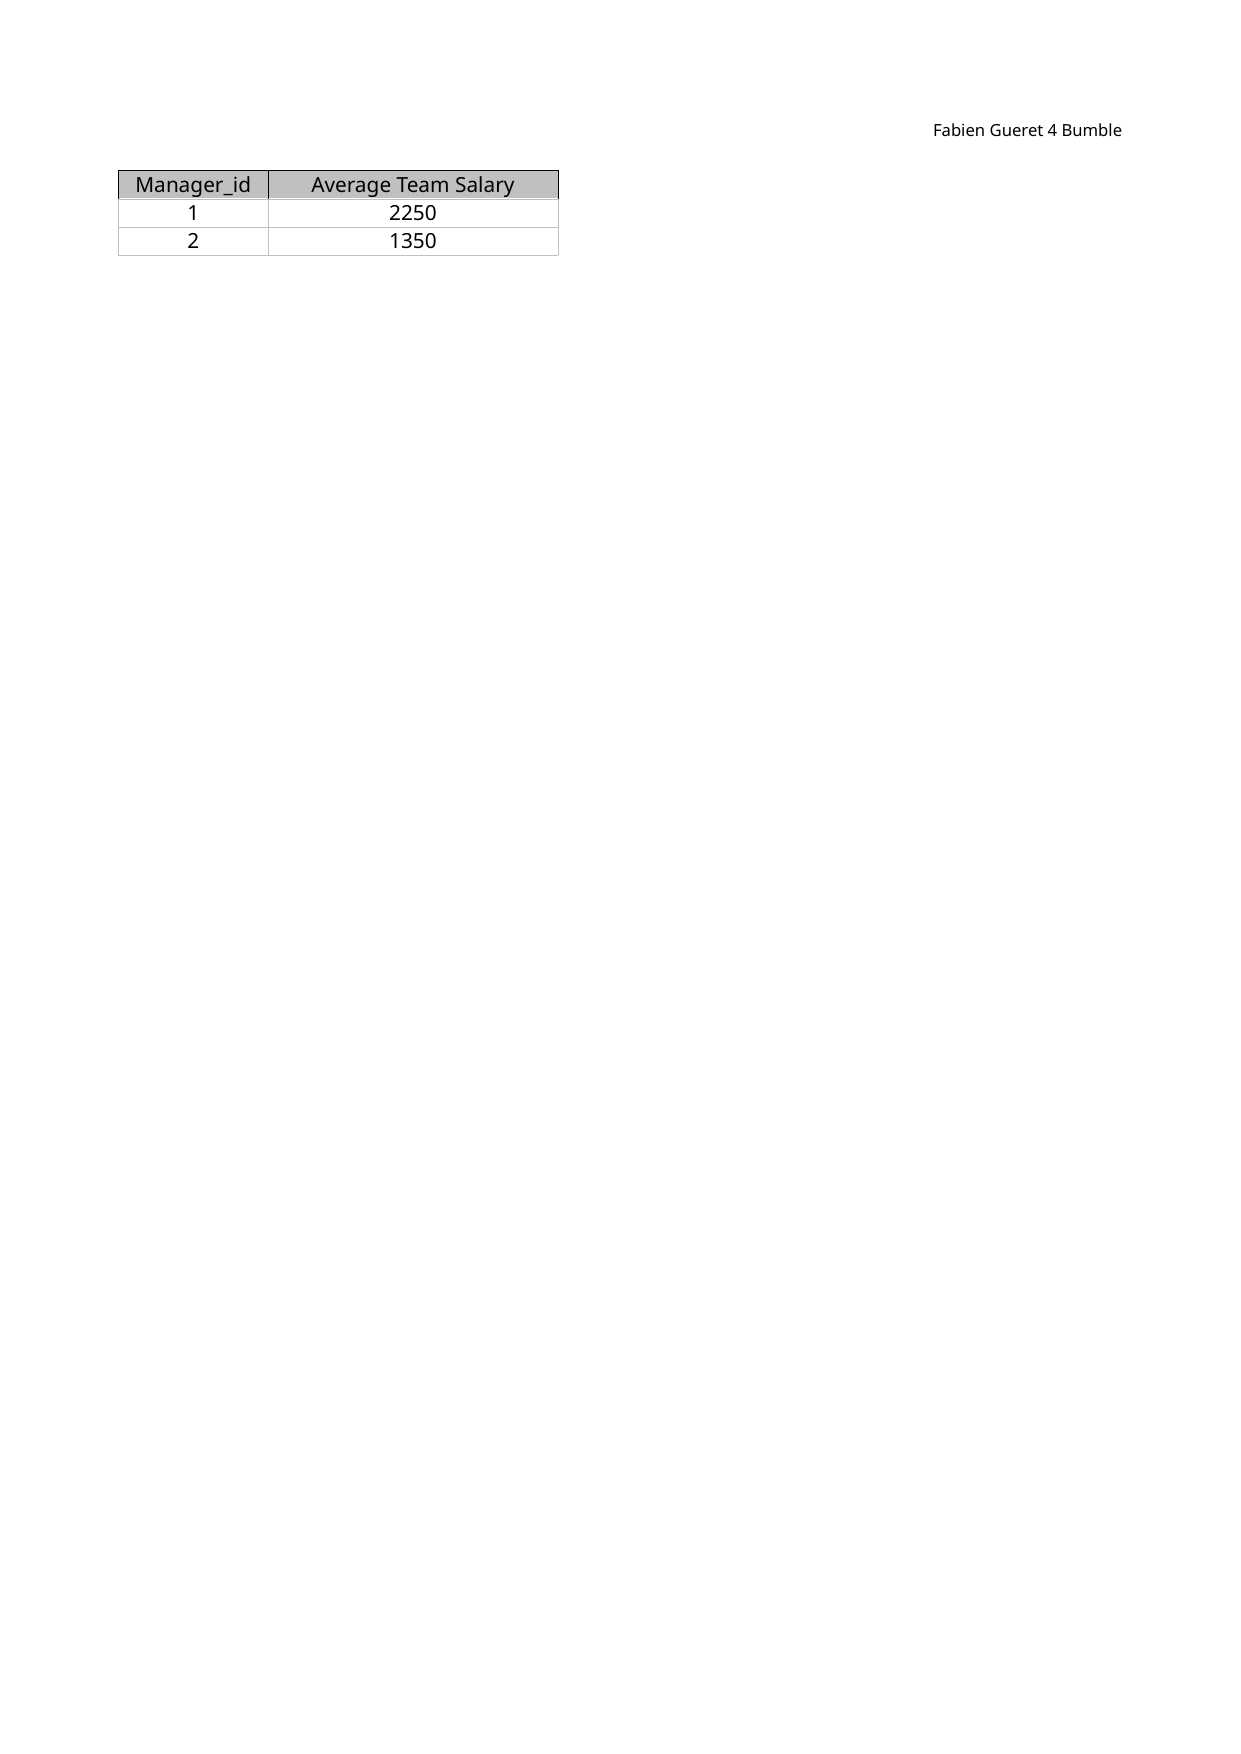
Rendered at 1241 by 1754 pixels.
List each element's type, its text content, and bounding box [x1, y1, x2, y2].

table_cell 2250 [269, 200, 558, 227]
table_header Average Team Salary [269, 171, 558, 198]
table_cell 1350 [269, 228, 558, 255]
table_cell 2 [119, 228, 268, 255]
table_header Manager_id [119, 171, 268, 198]
table_cell 1 [119, 200, 268, 227]
